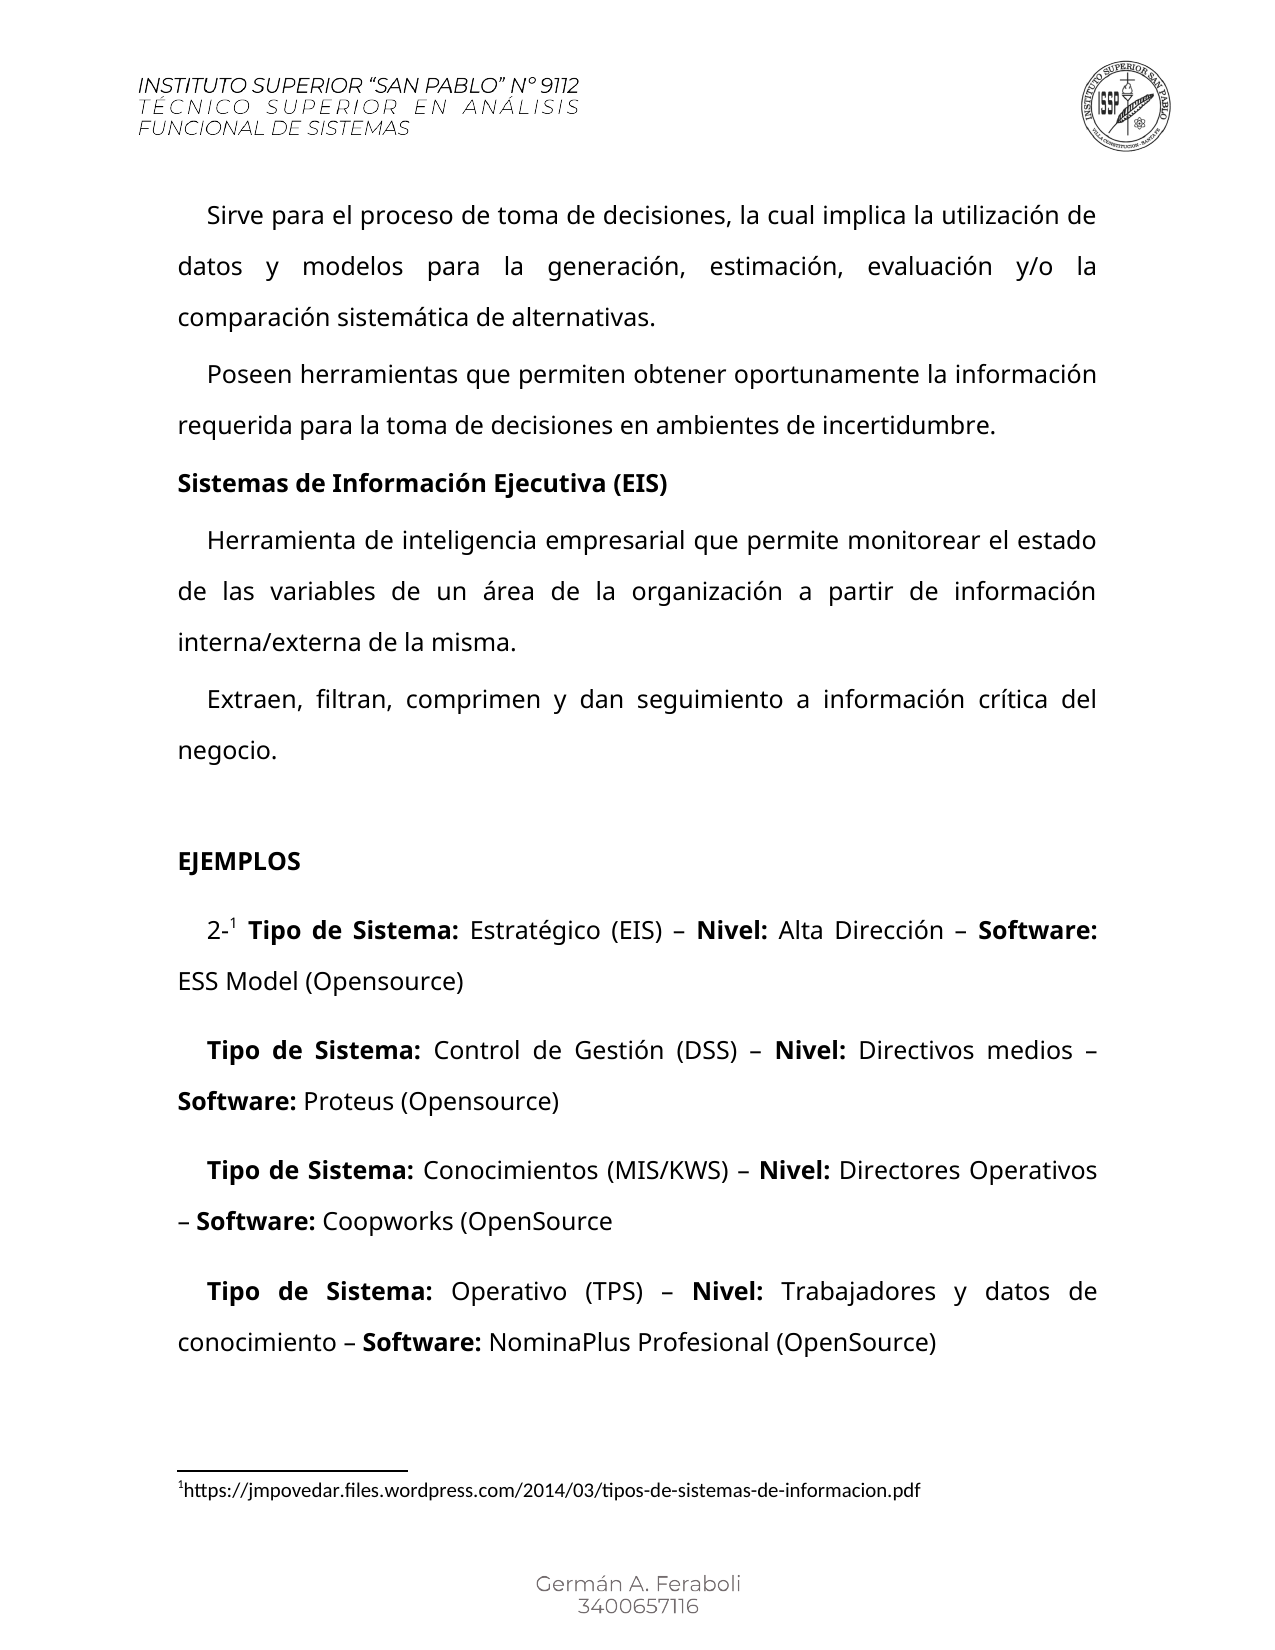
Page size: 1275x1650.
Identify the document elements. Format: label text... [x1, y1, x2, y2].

text Sirve para el proceso de toma de decisiones, la cual implica la utilización de datos y modelos para la generación, estimación, evaluación y/o la comparación sistemática de alternativas. [177, 199, 1098, 334]
picture [0, 15, 1275, 198]
text 2- Tipo de Sistema: Estratégico (EIS) – Nivel: Alta Dirección – Software: ESS Model (Opensource) [177, 913, 1098, 998]
text Sistemas de Información Ejecutiva (EIS) [177, 465, 1098, 499]
text Extraen, filtran, comprimen y dan seguimiento a información crítica del negocio. [177, 682, 1098, 767]
text EJEMPLOS [177, 843, 1098, 877]
picture [0, 1550, 1275, 1643]
text https://jmpovedar.files.wordpress.com/2014/03/tipos-de-sistemas-de-informacion.pdf [177, 1477, 1098, 1502]
text Tipo de Sistema: Operativo (TPS) – Nivel: Trabajadores y datos de conocimiento – Software: NominaPlus Profesional (OpenSource) [177, 1273, 1098, 1358]
text Herramienta de inteligencia empresarial que permite monitorear el estado de las variables de un área de la organización a partir de información interna/externa de la misma. [177, 523, 1098, 659]
text Tipo de Sistema: Control de Gestión (DSS) – Nivel: Directivos medios – Software: Proteus (Opensource) [177, 1033, 1098, 1118]
text Poseen herramientas que permiten obtener oportunamente la información requerida para la toma de decisiones en ambientes de incertidumbre. [177, 357, 1098, 442]
text Tipo de Sistema: Conocimientos (MIS/KWS) – Nivel: Directores Operativos – Software: Coopworks (OpenSource [177, 1153, 1098, 1238]
